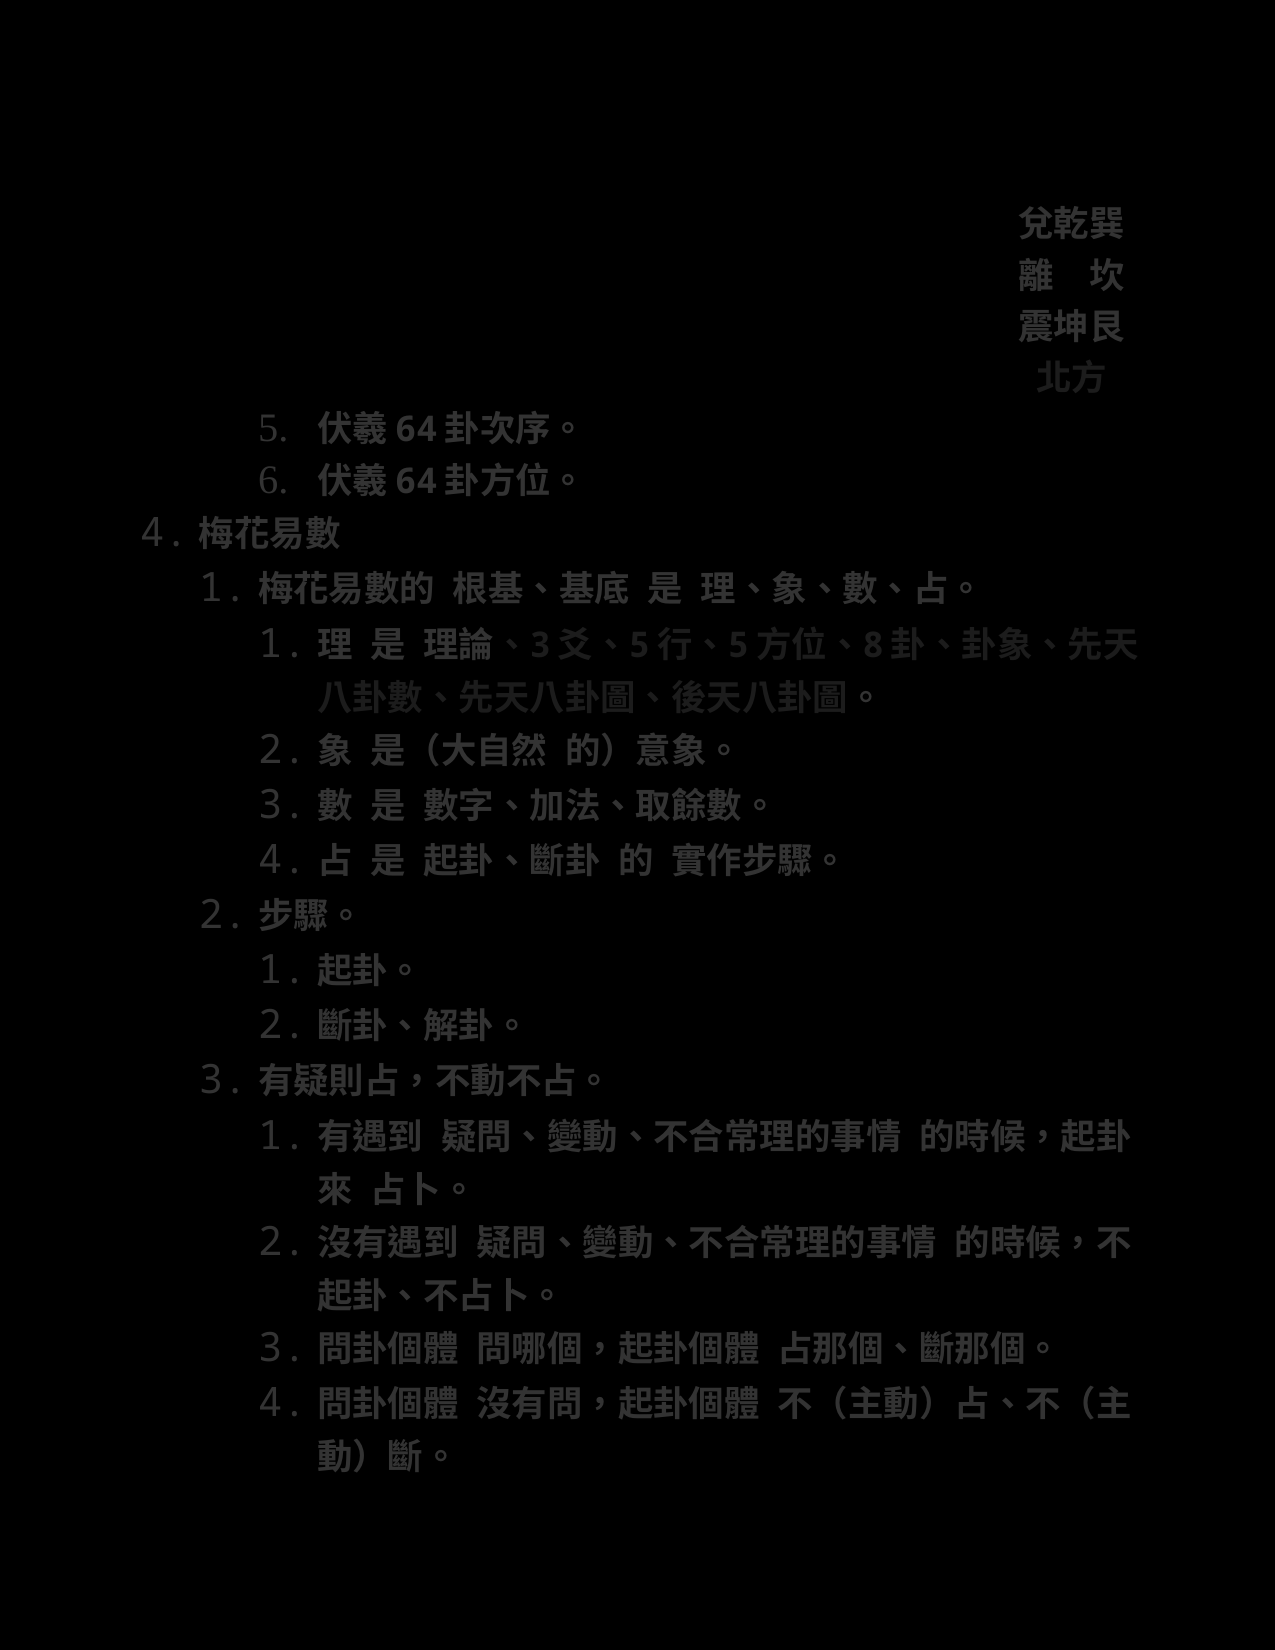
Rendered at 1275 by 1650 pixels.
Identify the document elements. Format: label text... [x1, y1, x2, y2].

list 占 是 起卦、斷卦 的 實作步驟。 [258, 830, 1157, 885]
text 兌乾巽 [118, 196, 1157, 247]
list 象 是（大自然 的）意象。 [258, 720, 1157, 775]
text 北方 [118, 349, 1157, 401]
text 離 坎 [118, 247, 1157, 298]
list 問卦個體 問哪個，起卦個體 占那個、斷那個。 [258, 1318, 1157, 1374]
list 有疑則占，不動不占。 [199, 1051, 1157, 1106]
list 伏羲64卦次序。 [258, 401, 1157, 452]
list 斷卦、解卦。 [258, 996, 1157, 1051]
list 起卦。 [258, 941, 1157, 996]
list 沒有遇到 疑問、變動、不合常理的事情 的時候，不起卦、不占卜。 [258, 1212, 1157, 1318]
list 數 是 數字、加法、取餘數。 [258, 775, 1157, 830]
list 伏羲64卦方位。 [258, 452, 1157, 503]
list 梅花易數 [140, 503, 1157, 559]
list 理 是 理論、3爻、5行、5方位、8卦、卦象、先天八卦數、先天八卦圖、後天八卦圖。 [258, 614, 1157, 720]
list 步驟。 [199, 885, 1157, 941]
list 問卦個體 沒有問，起卦個體 不（主動）占、不（主動）斷。 [258, 1374, 1157, 1480]
list 有遇到 疑問、變動、不合常理的事情 的時候，起卦 來 占卜。 [258, 1106, 1157, 1212]
text 震坤艮 [118, 298, 1157, 349]
list 梅花易數的 根基、基底 是 理、象、數、占。 [199, 559, 1157, 614]
